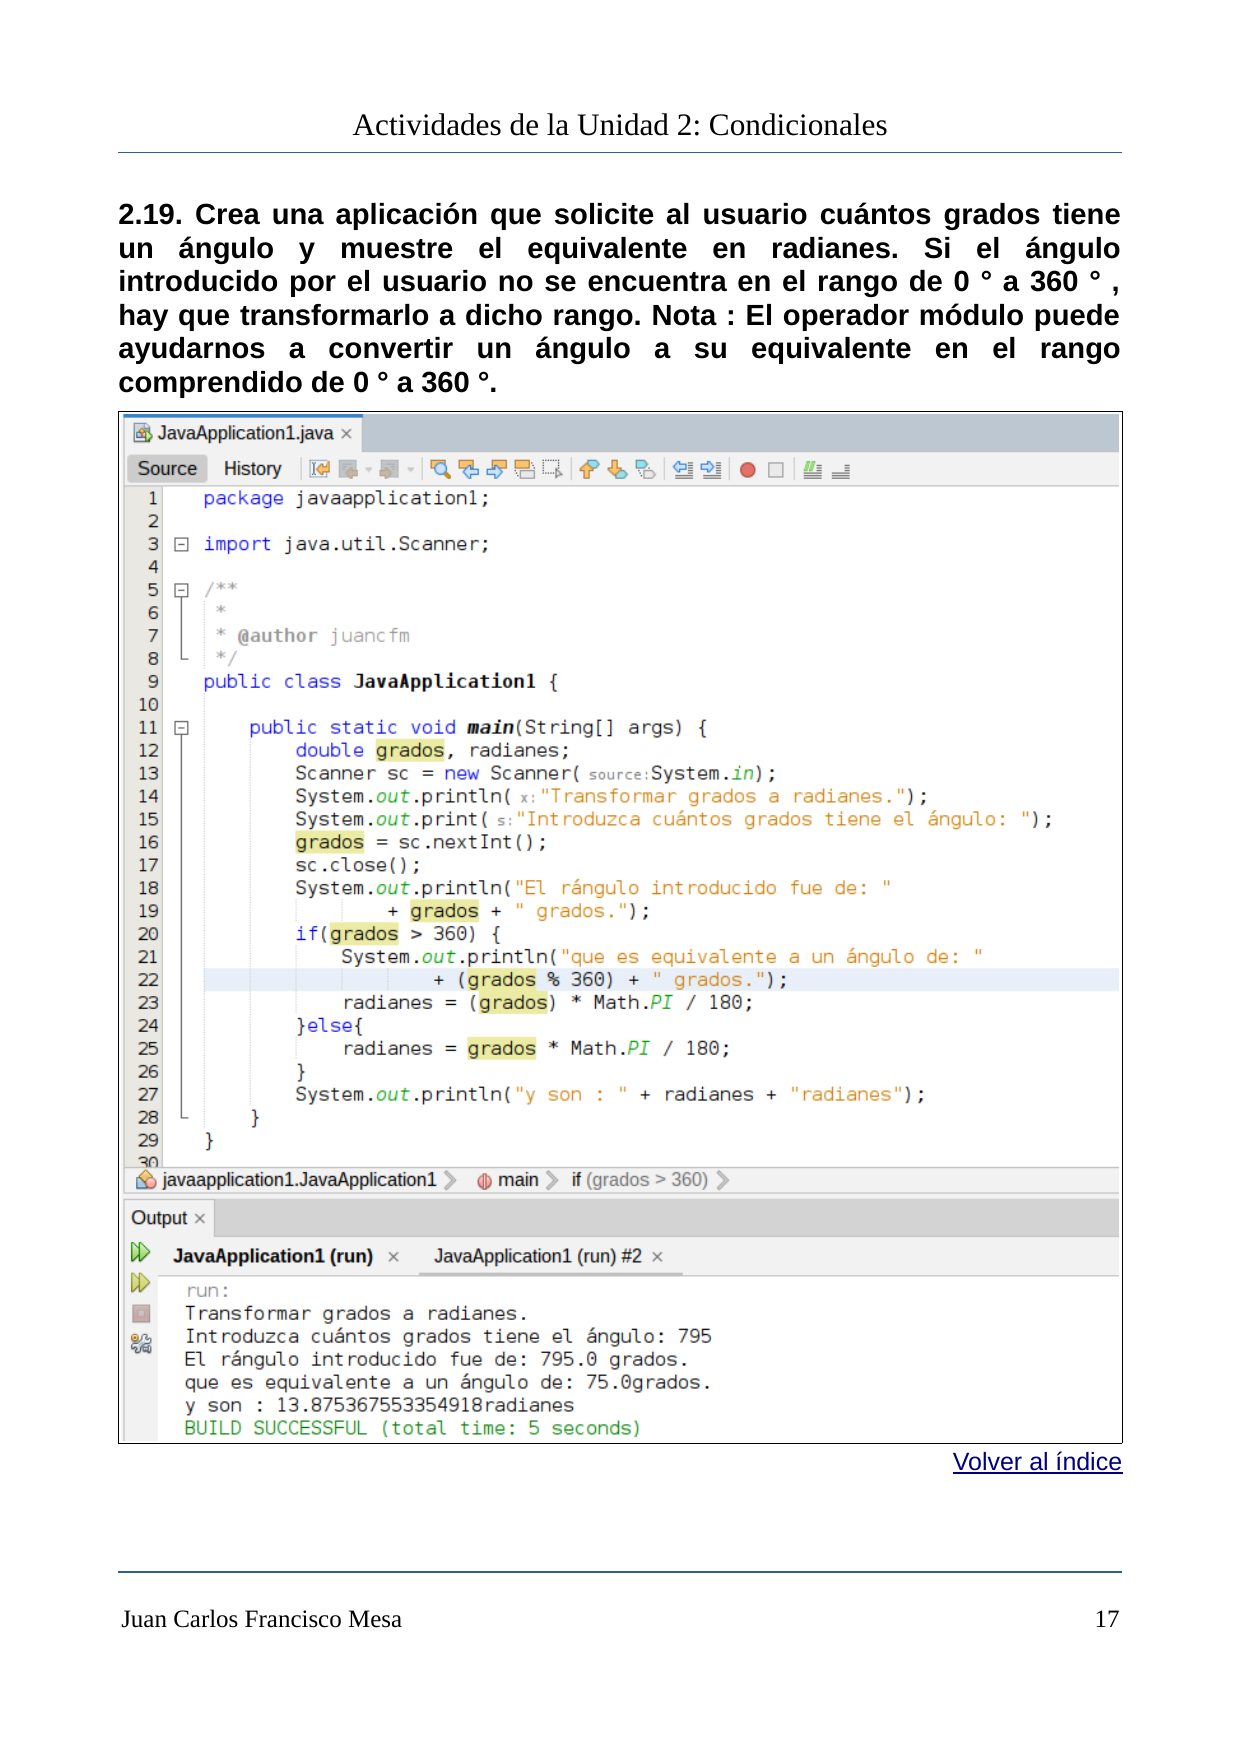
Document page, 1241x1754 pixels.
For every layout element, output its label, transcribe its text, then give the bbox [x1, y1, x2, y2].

text [119, 412, 1122, 1443]
picture [121, 414, 1119, 1441]
text Volver al índice [118, 1444, 1122, 1476]
subtitle 2.19. Crea una aplicación que solicite al usuario cuántos grados tiene un ángulo y muestre el equivalente en radianes. Si el ángulo introducido por el usuario no se encuentra en el rango de 0 ° a 360 ° , hay que transformarlo a dicho rango. Nota : El operador módulo puede ayudarnos a convertir un ángulo a su equivalente en el rango comprendido de 0 ° a 360 °. [118, 197, 1122, 399]
